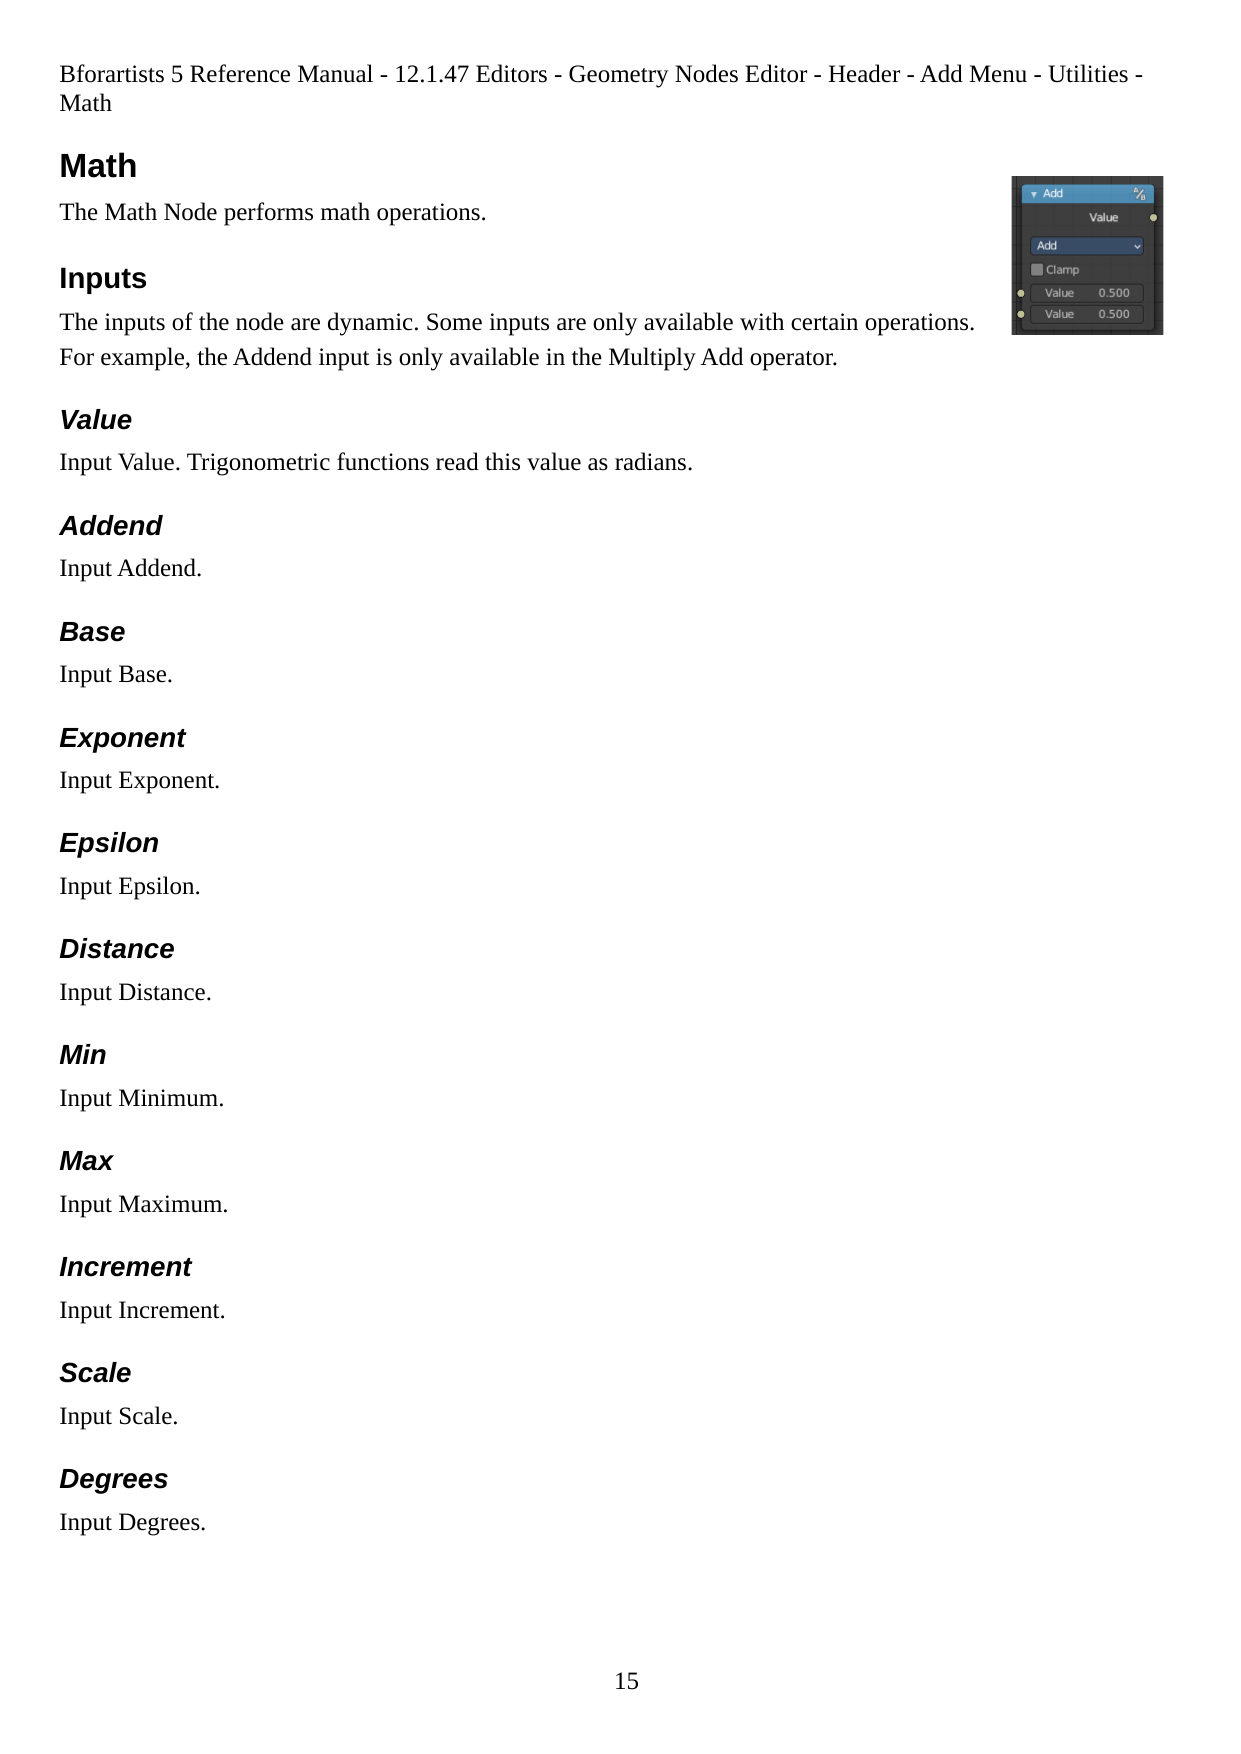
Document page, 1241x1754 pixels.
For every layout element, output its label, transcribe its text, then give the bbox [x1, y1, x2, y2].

text Input Base. [59, 659, 1181, 688]
subtitle Degrees [59, 1462, 1181, 1494]
text Input Increment. [59, 1295, 1181, 1324]
subtitle Max [59, 1145, 1181, 1177]
text The Math Node performs math operations. [59, 197, 1011, 226]
text Input Addend. [59, 553, 1181, 582]
text Input Value. Trigonometric functions read this value as radians. [59, 447, 1181, 476]
text Input Degrees. [59, 1507, 1181, 1536]
text Input Epsilon. [59, 871, 1181, 900]
text Input Exponent. [59, 765, 1181, 794]
subtitle Distance [59, 933, 1181, 965]
subtitle Exponent [59, 721, 1181, 753]
text Input Distance. [59, 977, 1181, 1006]
subtitle Base [59, 615, 1181, 647]
text The inputs of the node are dynamic. Some inputs are only available with certain operations. For example, the Addend input is only available in the Multiply Add operator. [59, 307, 1181, 370]
subtitle Epsilon [59, 827, 1181, 859]
subtitle [1164, 261, 1181, 294]
subtitle Scale [59, 1357, 1181, 1388]
subtitle Value [59, 403, 1181, 435]
text Input Minimum. [59, 1083, 1181, 1112]
text Input Maximum. [59, 1189, 1181, 1218]
subtitle Math [59, 146, 1181, 185]
picture [1011, 176, 1164, 335]
text Input Scale. [59, 1401, 1181, 1430]
subtitle Increment [59, 1251, 1181, 1282]
subtitle Inputs [59, 261, 1011, 294]
subtitle Min [59, 1039, 1181, 1071]
subtitle Addend [59, 509, 1181, 541]
